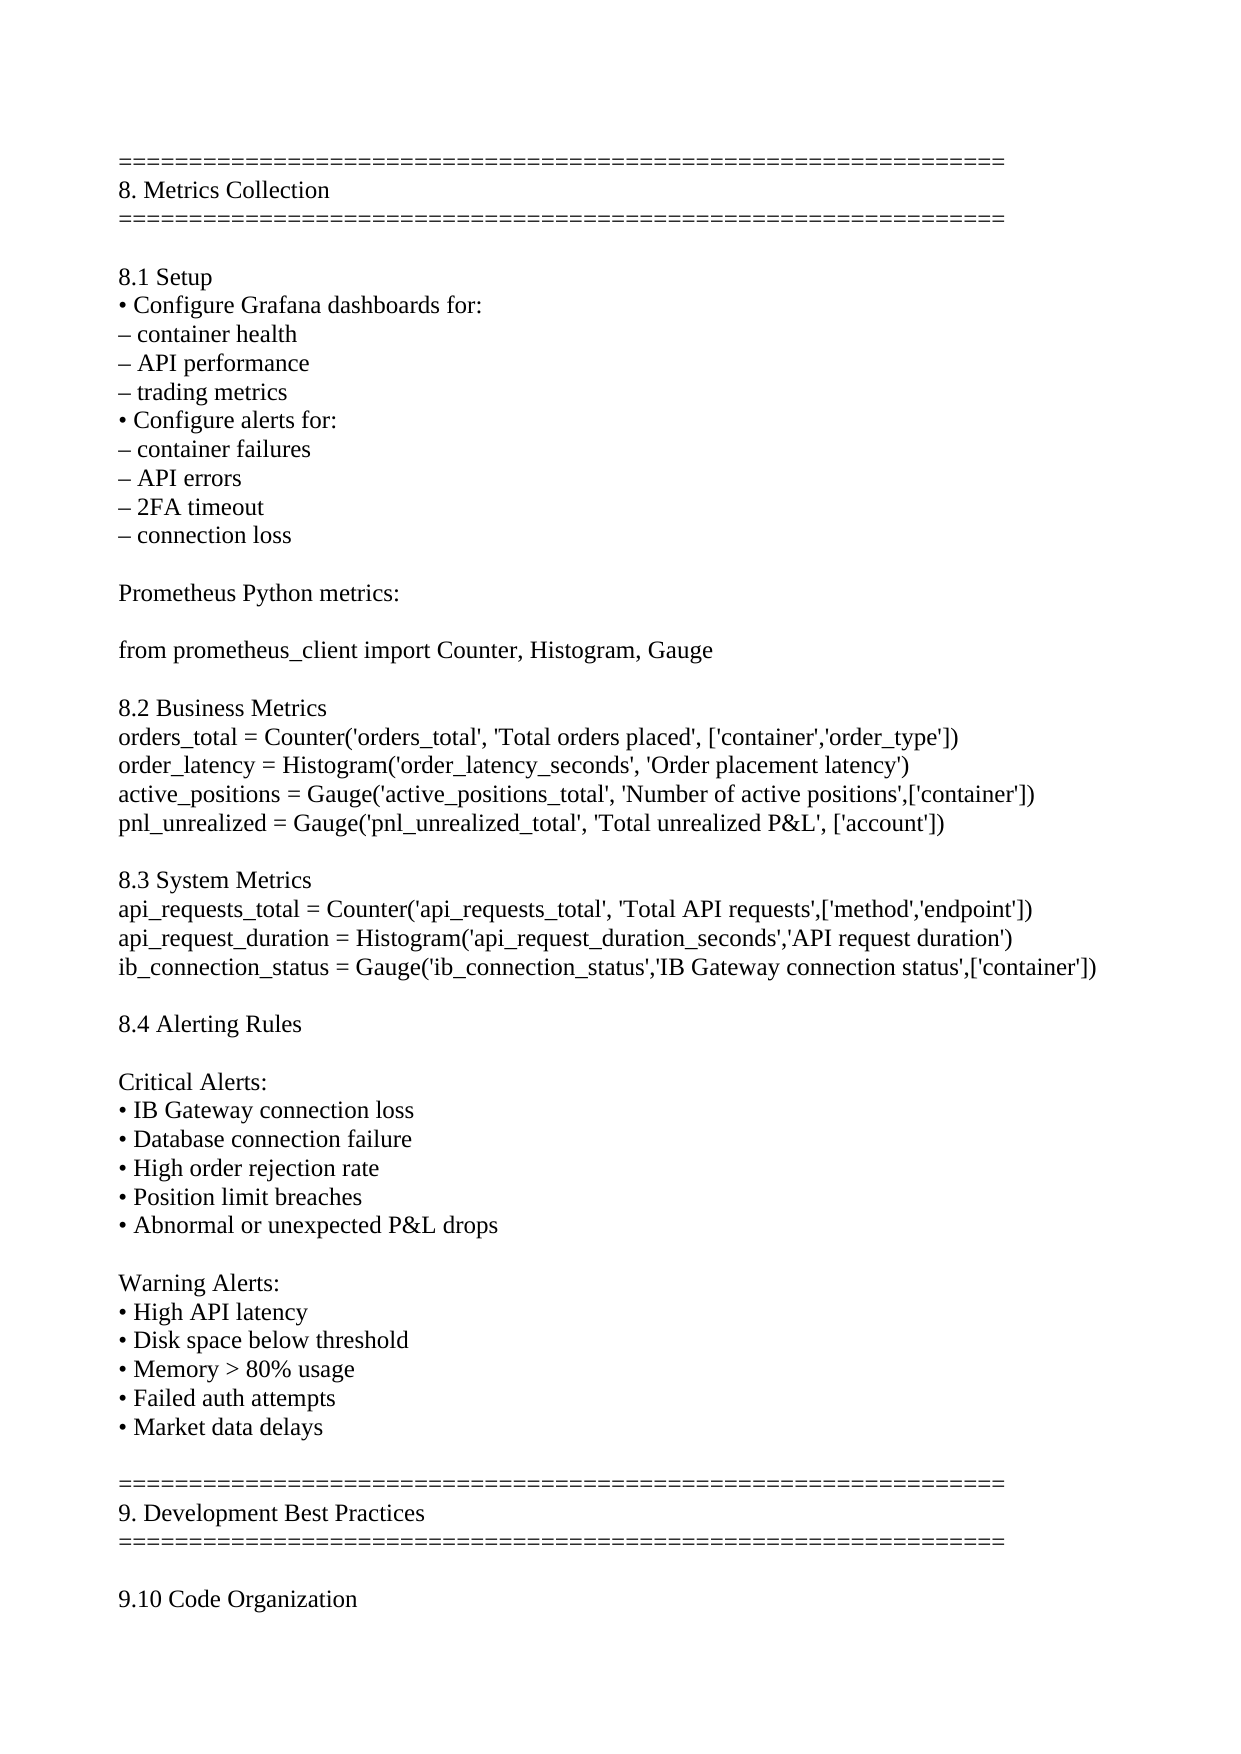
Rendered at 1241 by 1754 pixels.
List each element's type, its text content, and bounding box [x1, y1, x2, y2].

text Prometheus Python metrics: [118, 578, 1122, 607]
text =============================================================== [118, 1469, 1122, 1498]
text • Position limit breaches [118, 1182, 1122, 1211]
text Warning Alerts: [118, 1268, 1122, 1297]
text • IB Gateway connection loss [118, 1096, 1122, 1124]
text – API performance [118, 348, 1122, 377]
text • Database connection failure [118, 1124, 1122, 1153]
text order_latency = Histogram('order_latency_seconds', 'Order placement latency') [118, 751, 1122, 779]
text – API errors [118, 463, 1122, 492]
text – trading metrics [118, 377, 1122, 406]
text 8.2 Business Metrics [118, 693, 1122, 722]
text • Disk space below threshold [118, 1326, 1122, 1354]
text =============================================================== [118, 204, 1122, 233]
text – container health [118, 319, 1122, 348]
text • Configure Grafana dashboards for: [118, 291, 1122, 319]
text api_requests_total = Counter('api_requests_total', 'Total API requests',['method','endpoint']) [118, 894, 1122, 923]
text • Configure alerts for: [118, 406, 1122, 434]
text – container failures [118, 434, 1122, 463]
text • High order rejection rate [118, 1153, 1122, 1182]
text Critical Alerts: [118, 1067, 1122, 1096]
text ib_connection_status = Gauge('ib_connection_status','IB Gateway connection status',['container']) [118, 952, 1122, 981]
text pnl_unrealized = Gauge('pnl_unrealized_total', 'Total unrealized P&L', ['account']) [118, 808, 1122, 837]
text – 2FA timeout [118, 492, 1122, 521]
text • Abnormal or unexpected P&L drops [118, 1211, 1122, 1239]
text from prometheus_client import Counter, Histogram, Gauge [118, 636, 1122, 664]
text orders_total = Counter('orders_total', 'Total orders placed', ['container','order_type']) [118, 722, 1122, 751]
text =============================================================== [118, 1527, 1122, 1556]
text 8.3 System Metrics [118, 866, 1122, 894]
text – connection loss [118, 521, 1122, 549]
text • Failed auth attempts [118, 1383, 1122, 1412]
text • High API latency [118, 1297, 1122, 1326]
text 8. Metrics Collection [118, 176, 1122, 204]
text 9.10 Code Organization [118, 1584, 1122, 1613]
text 9. Development Best Practices [118, 1498, 1122, 1527]
text • Memory > 80% usage [118, 1354, 1122, 1383]
text api_request_duration = Histogram('api_request_duration_seconds','API request duration') [118, 923, 1122, 952]
text =============================================================== [118, 147, 1122, 176]
text 8.1 Setup [118, 262, 1122, 291]
text active_positions = Gauge('active_positions_total', 'Number of active positions',['container']) [118, 779, 1122, 808]
text • Market data delays [118, 1412, 1122, 1441]
text 8.4 Alerting Rules [118, 1009, 1122, 1038]
